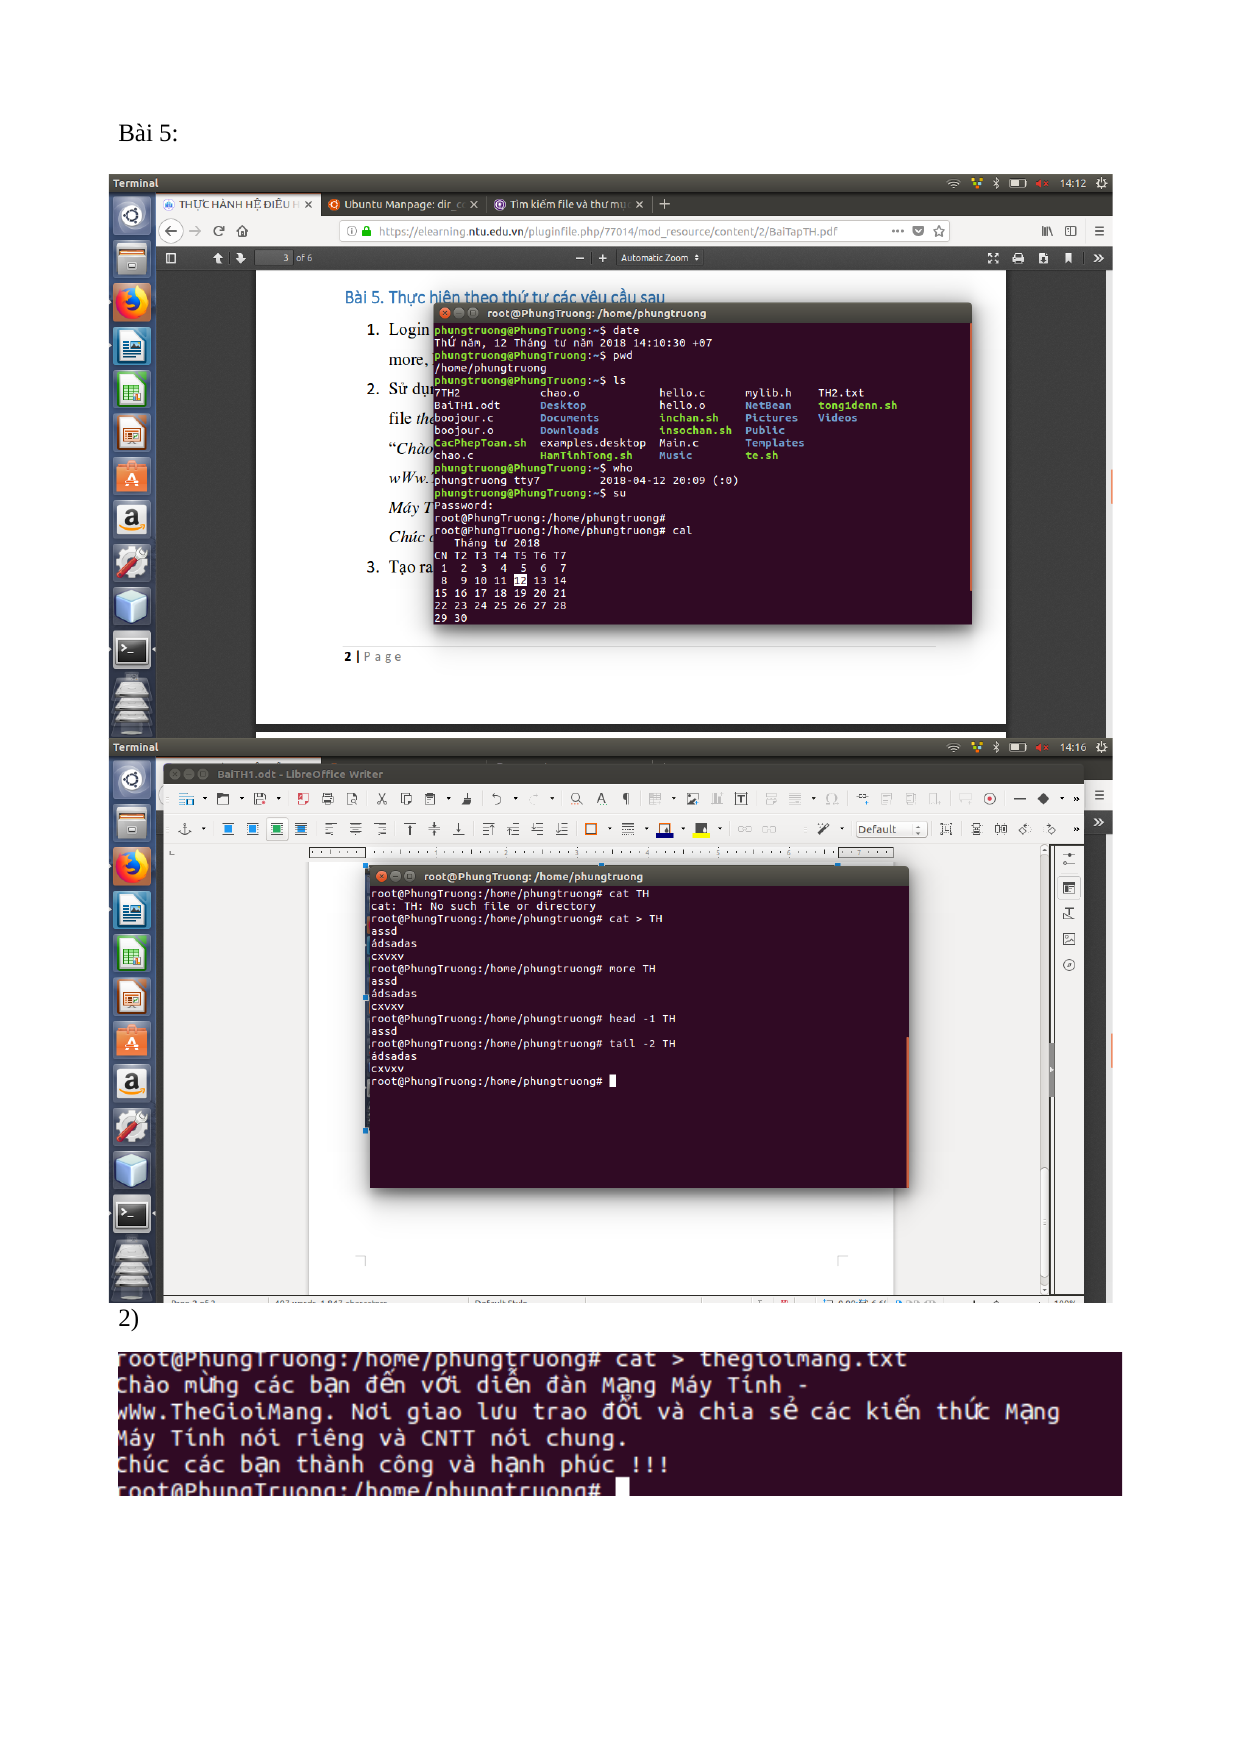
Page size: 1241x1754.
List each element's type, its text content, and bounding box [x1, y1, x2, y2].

text Bài 5: [118, 118, 1122, 147]
picture [108, 174, 1113, 1303]
text 2) [118, 167, 1122, 1332]
picture [118, 1352, 1123, 1496]
